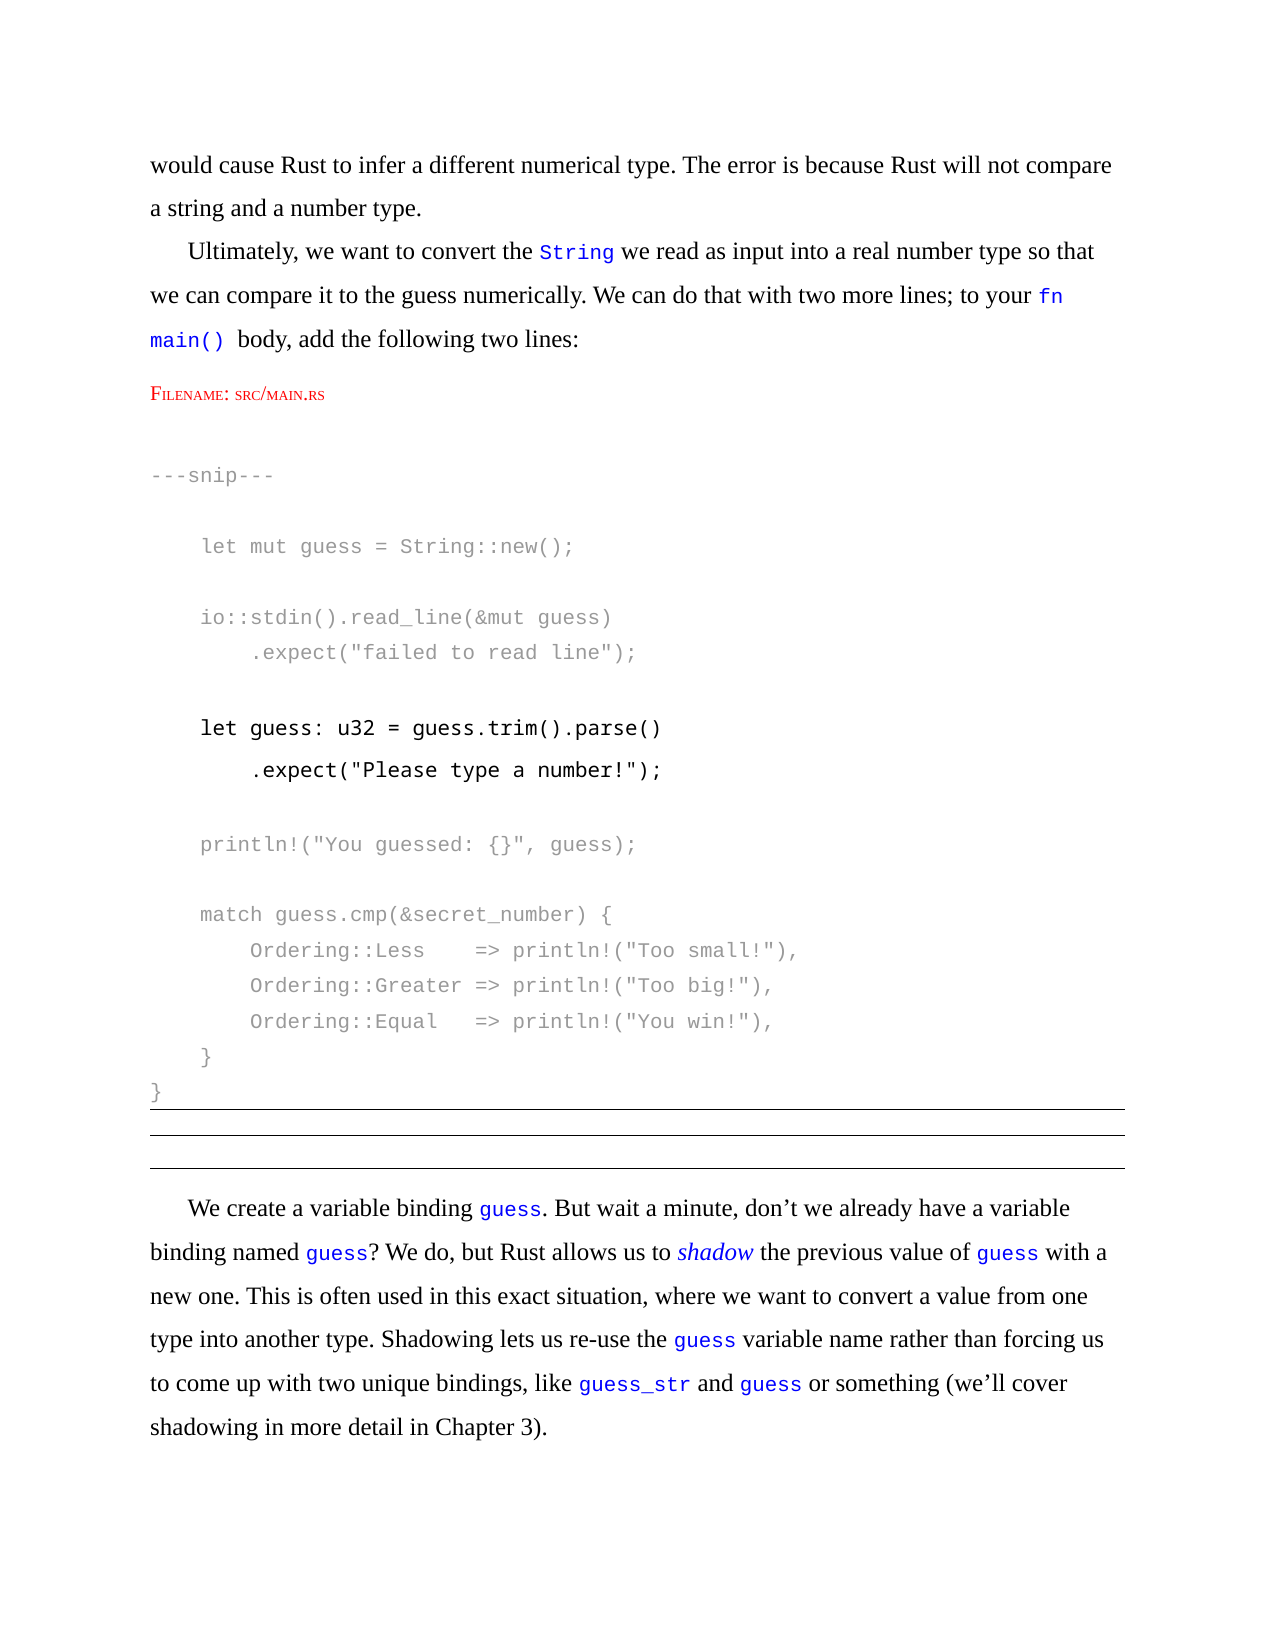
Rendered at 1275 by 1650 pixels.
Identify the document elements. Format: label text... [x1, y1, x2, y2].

text We create a variable binding guess. But wait a minute, don’t we already have a variable binding named guess? We do, but Rust allows us to shadow the previous value of guess with a new one. This is often used in this exact situation, where we want to convert a value from one type into another type. Shadowing lets us re-use the guess variable name rather than forcing us to come up with two unique bindings, like guess_str and guess or something (we’ll cover shadowing in more detail in Chapter 3). [150, 1193, 1125, 1441]
text Ordering::Equal => println!("You win!"), [150, 1011, 1125, 1034]
text } [150, 1081, 1125, 1109]
text ---snip--- [150, 465, 1125, 489]
text } [150, 1046, 1125, 1070]
text println!("You guessed: {}", guess); [150, 833, 1125, 857]
text .expect("Please type a number!"); [150, 756, 1125, 784]
text Filename: src/main.rs [150, 381, 1125, 405]
text Ordering::Less => println!("Too small!"), [150, 940, 1125, 963]
text Ultimately, we want to convert the String we read as input into a real number type so that we can compare it to the guess numerically. We can do that with two more lines; to your fn main() body, add the following two lines: [150, 236, 1125, 354]
text .expect("failed to read line"); [150, 642, 1125, 666]
text io::stdin().read_line(&mut guess) [150, 607, 1125, 630]
text Ordering::Greater => println!("Too big!"), [150, 975, 1125, 999]
text would cause Rust to infer a different numerical type. The error is because Rust will not compare a string and a number type. [150, 150, 1125, 222]
text match guess.cmp(&secret_number) { [150, 904, 1125, 928]
text let guess: u32 = guess.trim().parse() [150, 713, 1125, 741]
text let mut guess = String::new(); [150, 536, 1125, 559]
